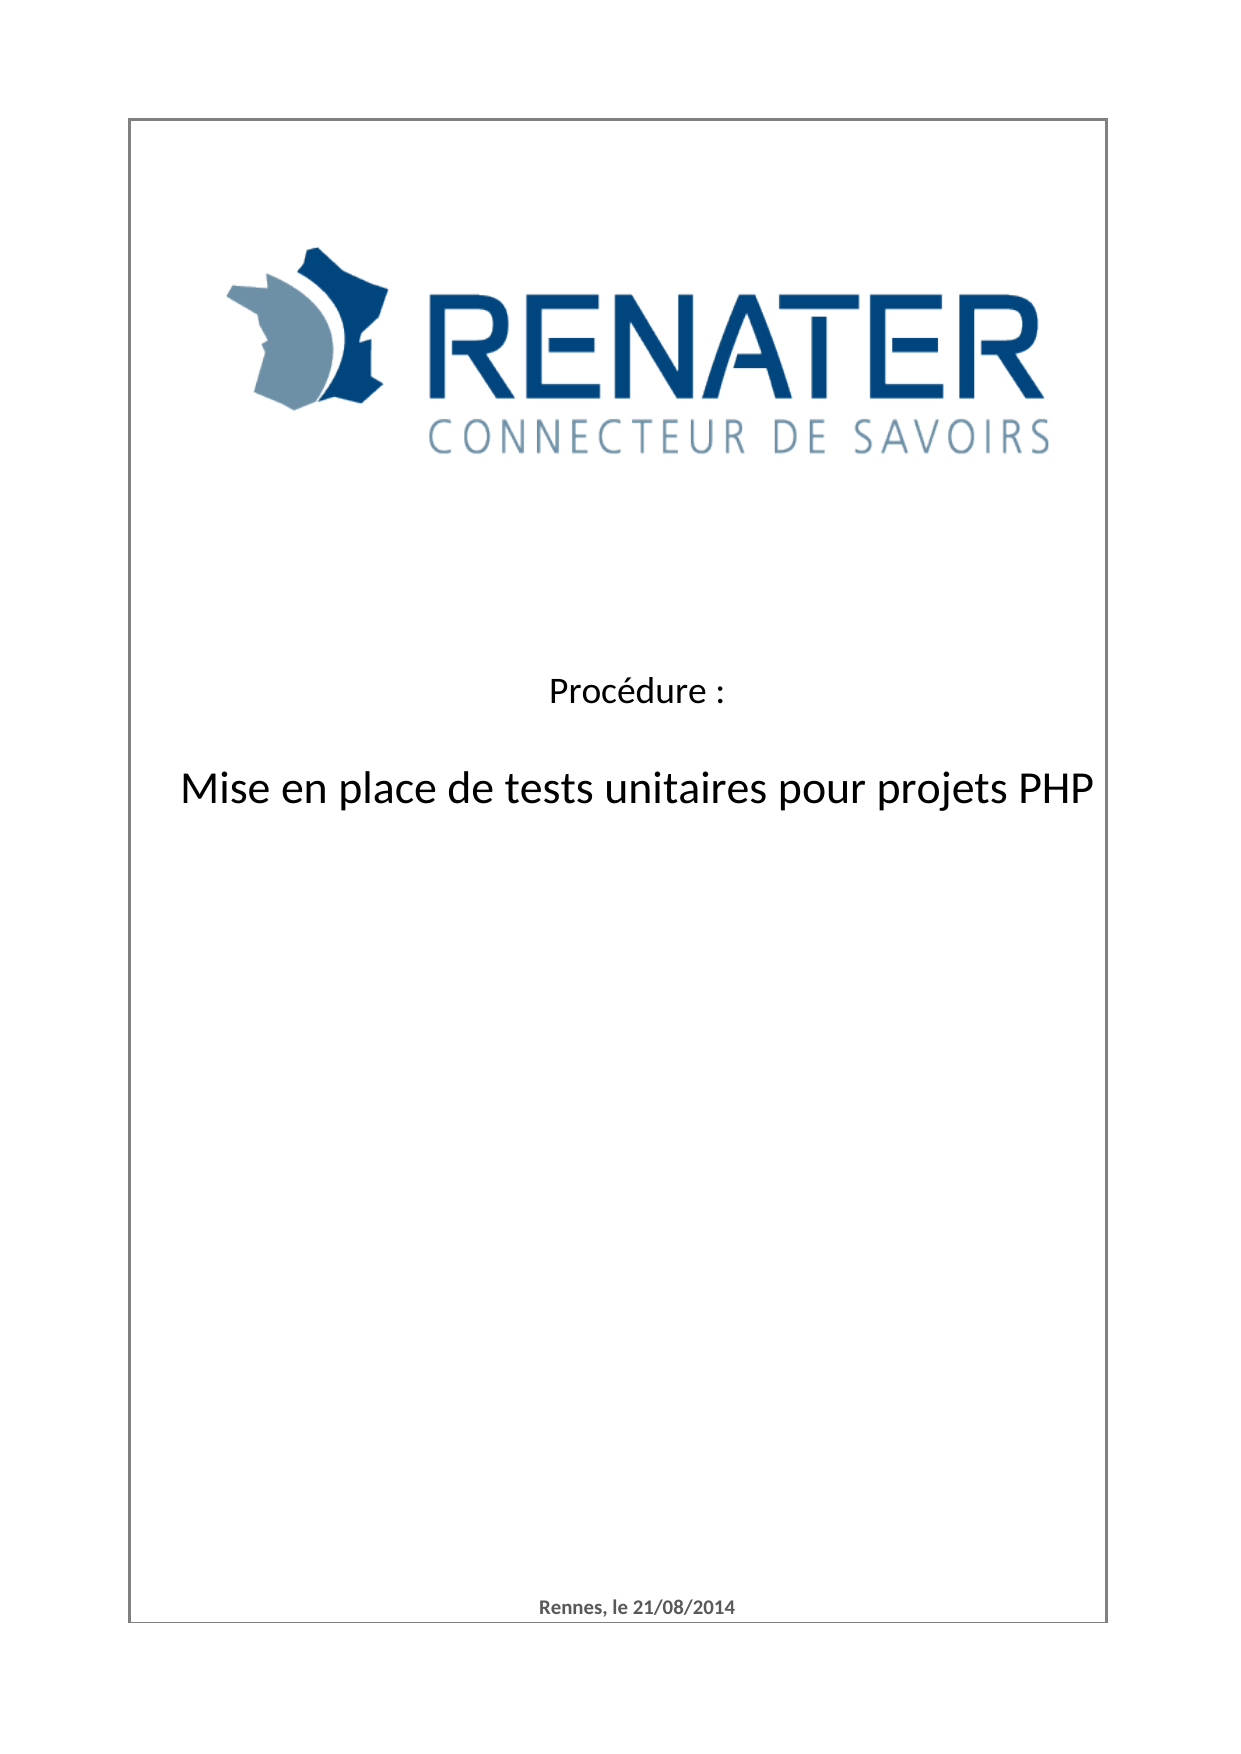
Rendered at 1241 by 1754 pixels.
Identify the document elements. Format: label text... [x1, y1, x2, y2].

picture [221, 176, 1053, 523]
text Rennes, le 21/08/2014 [131, 1594, 1105, 1622]
text Procédure : [177, 667, 1097, 713]
text Mise en place de tests unitaires pour projets PHP [177, 759, 1097, 815]
